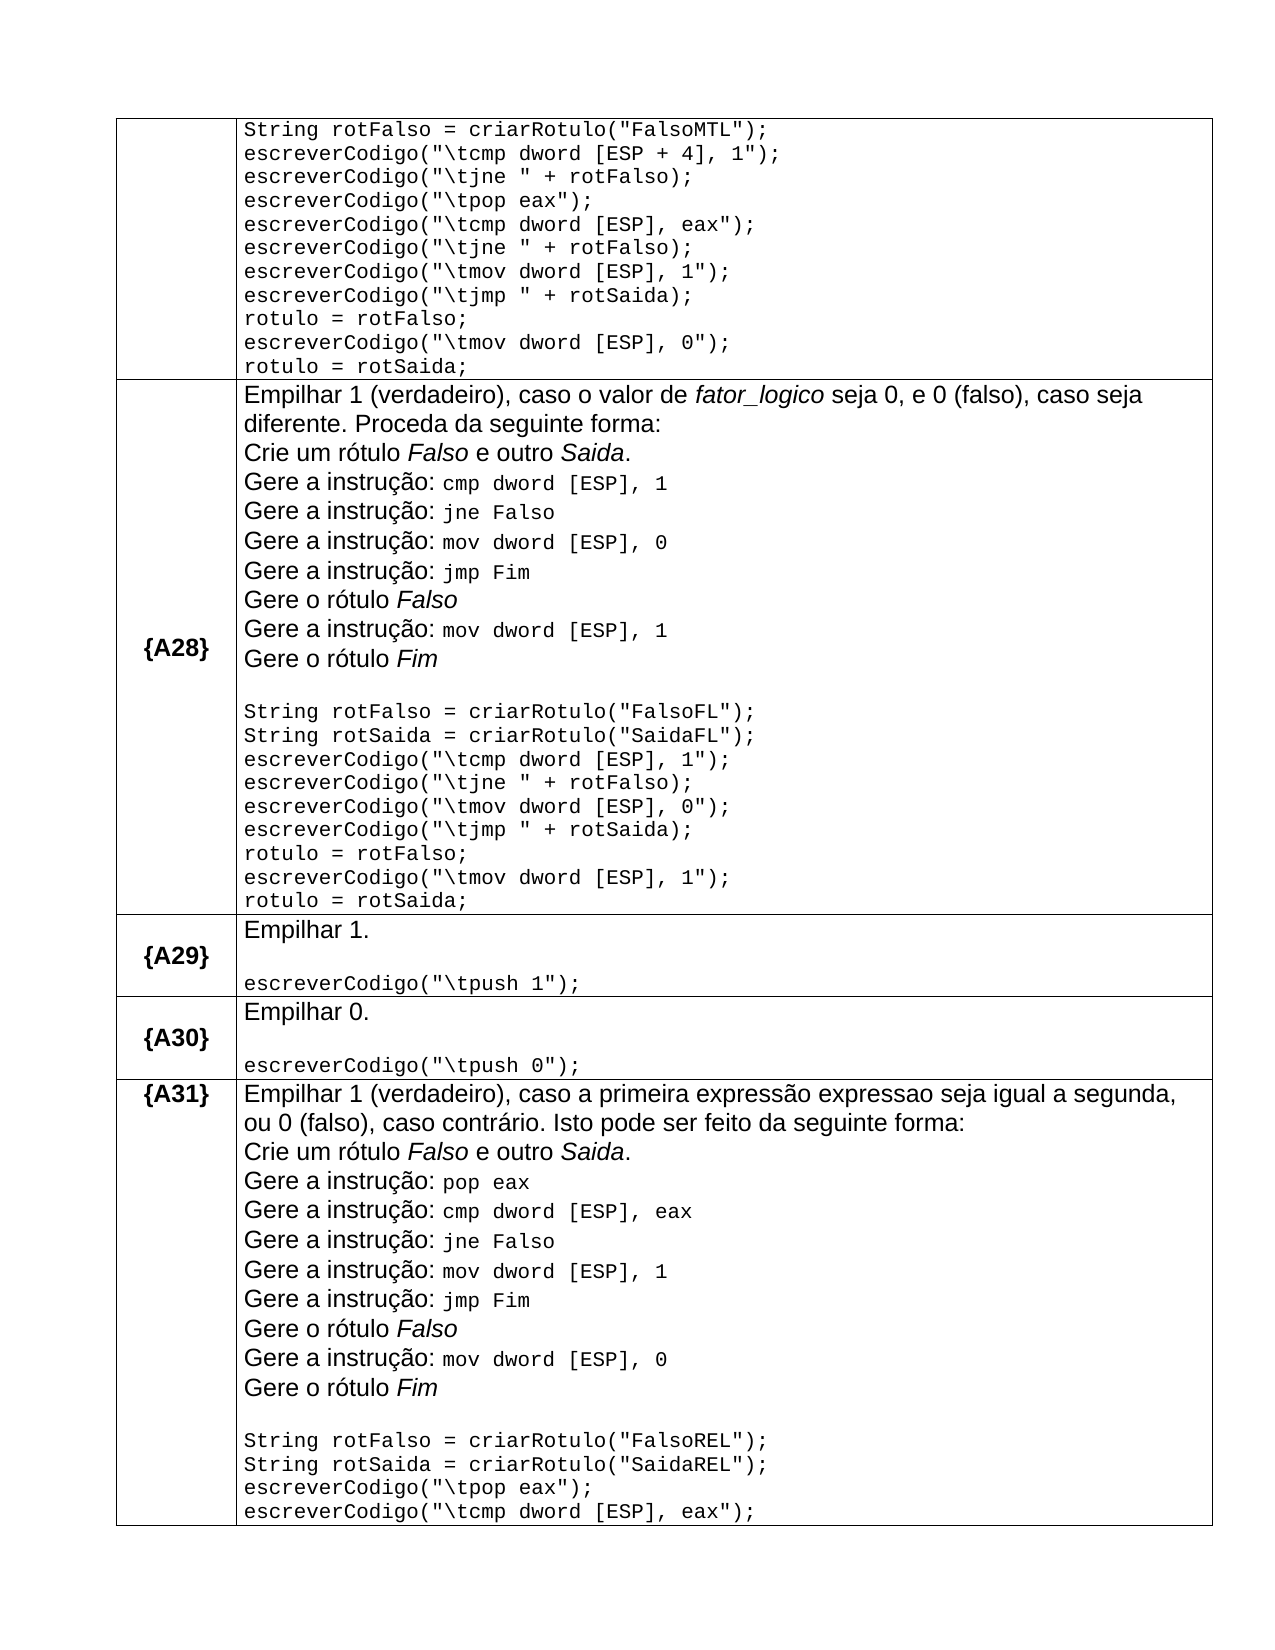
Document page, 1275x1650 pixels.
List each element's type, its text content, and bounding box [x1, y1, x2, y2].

table_cell Empilhar 1. escreverCodigo("\tpush 1"); [237, 915, 1212, 996]
table_cell {A29} [117, 915, 236, 996]
table_cell Empilhar 1 (verdadeiro), caso o valor de fator_logico seja 0, e 0 (falso), caso seja diferente. Proceda da seguinte forma: Crie um rótulo Falso e outro Saida. Gere a instrução: cmp dword [ESP], 1 Gere a instrução: jne Falso Gere a instrução: mov dword [ESP], 0 Gere a instrução: jmp Fim Gere o rótulo Falso Gere a instrução: mov dword [ESP], 1 Gere o rótulo Fim String rotFalso = criarRotulo("FalsoFL"); String rotSaida = criarRotulo("SaidaFL"); escreverCodigo("\tcmp dword [ESP], 1"); escreverCodigo("\tjne " + rotFalso); escreverCodigo("\tmov dword [ESP], 0"); escreverCodigo("\tjmp " + rotSaida); rotulo = rotFalso; escreverCodigo("\tmov dword [ESP], 1"); rotulo = rotSaida; [237, 380, 1212, 914]
table_cell Empilhar 1 (verdadeiro), caso a primeira expressão expressao seja igual a segunda, ou 0 (falso), caso contrário. Isto pode ser feito da seguinte forma: Crie um rótulo Falso e outro Saida. Gere a instrução: pop eax Gere a instrução: cmp dword [ESP], eax Gere a instrução: jne Falso Gere a instrução: mov dword [ESP], 1 Gere a instrução: jmp Fim Gere o rótulo Falso Gere a instrução: mov dword [ESP], 0 Gere o rótulo Fim String rotFalso = criarRotulo("FalsoREL"); String rotSaida = criarRotulo("SaidaREL"); escreverCodigo("\tpop eax"); escreverCodigo("\tcmp dword [ESP], eax"); [237, 1080, 1212, 1525]
table_cell String rotFalso = criarRotulo("FalsoMTL"); escreverCodigo("\tcmp dword [ESP + 4], 1"); escreverCodigo("\tjne " + rotFalso); escreverCodigo("\tpop eax"); escreverCodigo("\tcmp dword [ESP], eax"); escreverCodigo("\tjne " + rotFalso); escreverCodigo("\tmov dword [ESP], 1"); escreverCodigo("\tjmp " + rotSaida); rotulo = rotFalso; escreverCodigo("\tmov dword [ESP], 0"); rotulo = rotSaida; [237, 119, 1212, 379]
table_cell [117, 119, 236, 379]
table_cell {A31} [117, 1080, 236, 1525]
table_cell {A28} [117, 380, 236, 914]
table_cell Empilhar 0. escreverCodigo("\tpush 0"); [237, 997, 1212, 1078]
table_cell {A30} [117, 997, 236, 1078]
